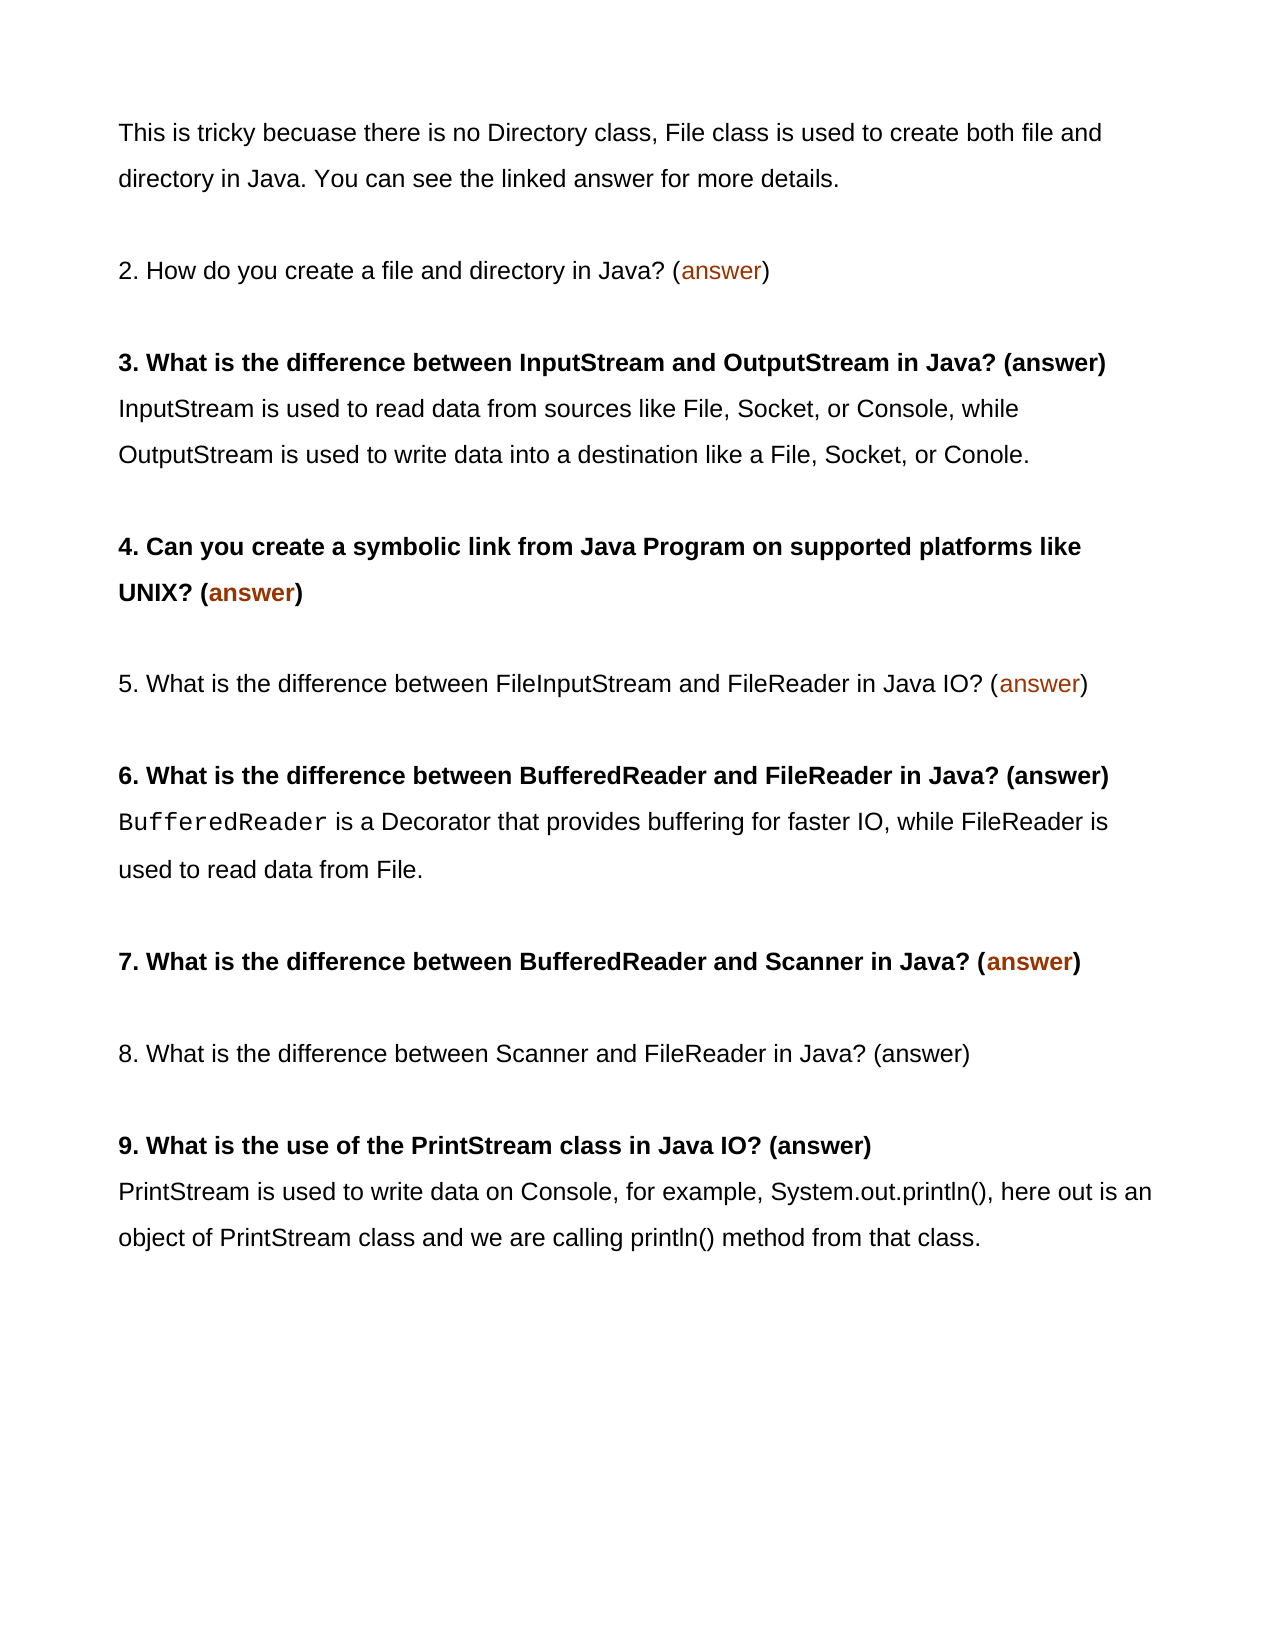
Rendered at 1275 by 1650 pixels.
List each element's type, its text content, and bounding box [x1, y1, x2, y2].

text This is tricky becuase there is no Directory class, File class is used to create both file and directory in Java. You can see the linked answer for more details. 2. How do you create a file and directory in Java? (answer) 3. What is the difference between InputStream and OutputStream in Java? (answer) InputStream is used to read data from sources like File, Socket, or Console, while OutputStream is used to write data into a destination like a File, Socket, or Conole. 4. Can you create a symbolic link from Java Program on supported platforms like UNIX? (answer) 5. What is the difference between FileInputStream and FileReader in Java IO? (answer) 6. What is the difference between BufferedReader and FileReader in Java? (answer) BufferedReader is a Decorator that provides buffering for faster IO, while FileReader is used to read data from File. 7. What is the difference between BufferedReader and Scanner in Java? (answer) 8. What is the difference between Scanner and FileReader in Java? (answer) 9. What is the use of the PrintStream class in Java IO? (answer) PrintStream is used to write data on Console, for example, System.out.println(), here out is an object of PrintStream class and we are calling println() method from that class. [118, 118, 1157, 1251]
